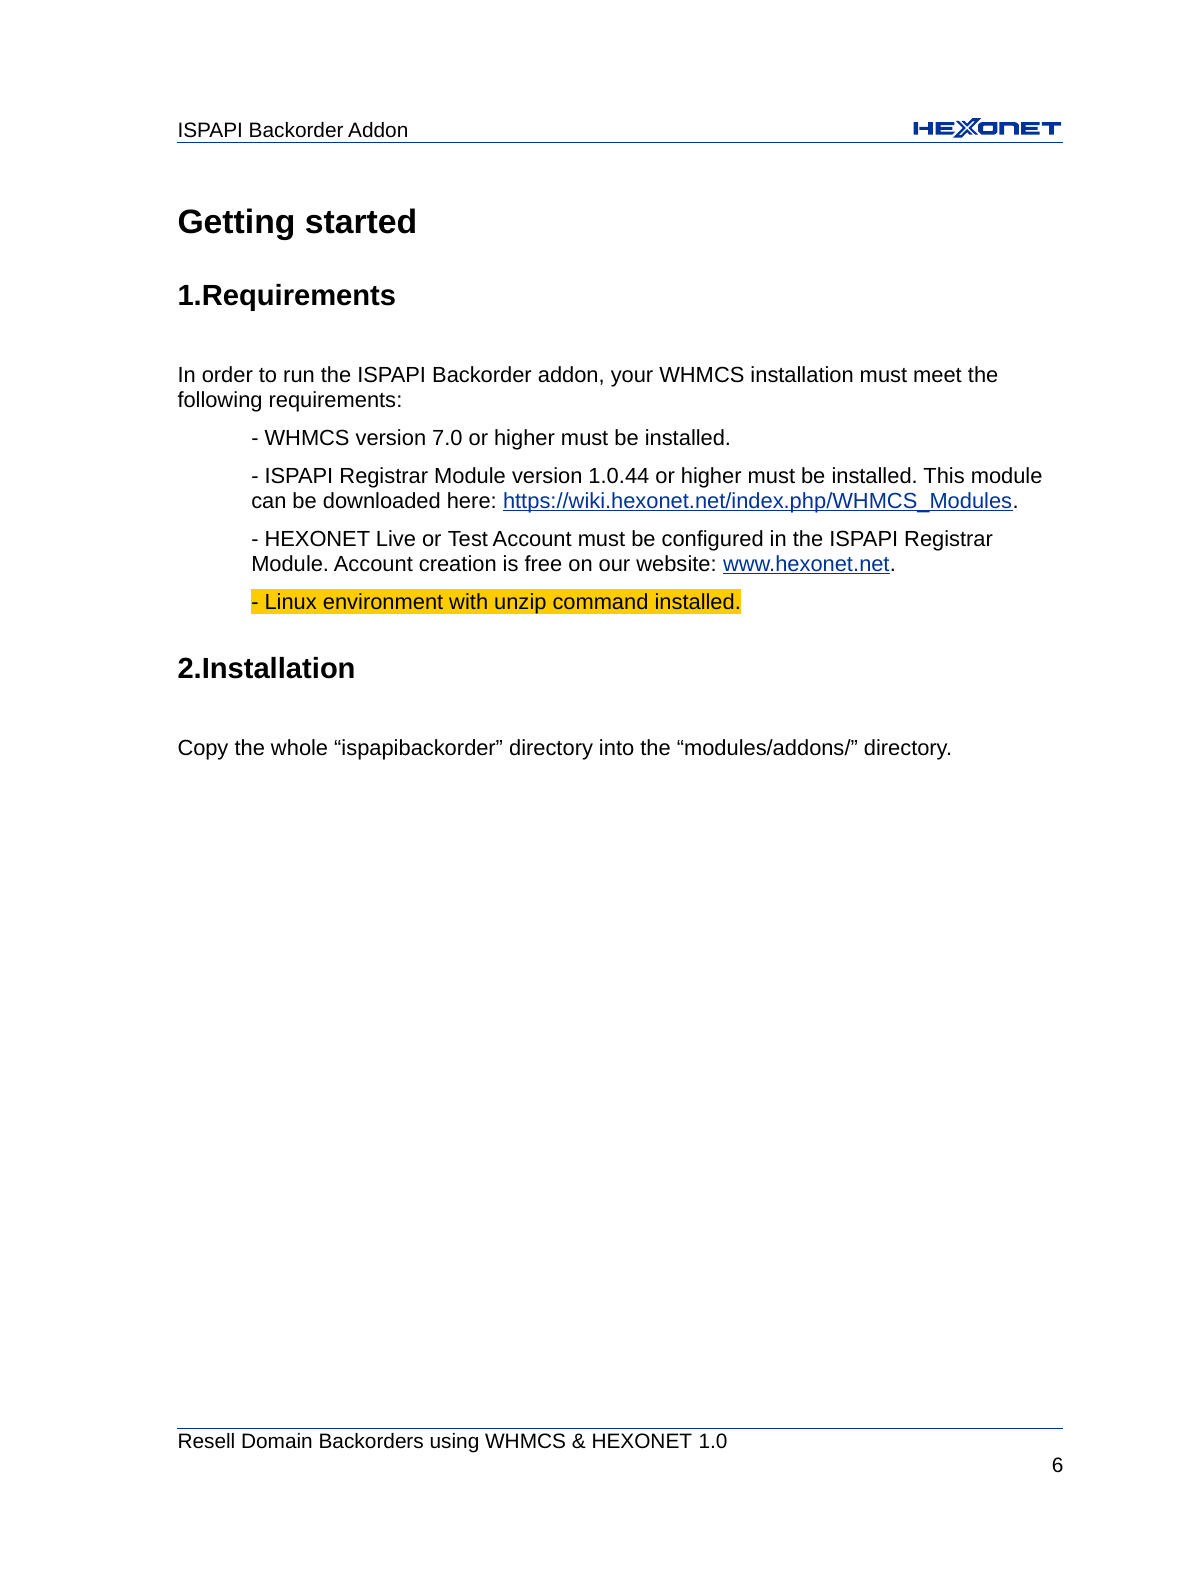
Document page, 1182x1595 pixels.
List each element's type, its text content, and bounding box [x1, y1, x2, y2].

text - WHMCS version 7.0 or higher must be installed. [177, 425, 1063, 450]
subtitle Requirements [177, 278, 1063, 312]
text Copy the whole “ispapibackorder” directory into the “modules/addons/” directory. [177, 735, 1063, 760]
text - HEXONET Live or Test Account must be configured in the ISPAPI Registrar Module. Account creation is free on our website: www.hexonet.net. [251, 526, 1063, 576]
subtitle Installation [177, 651, 1063, 685]
text - Linux environment with unzip command installed. [251, 589, 1063, 614]
text In order to run the ISPAPI Backorder addon, your WHMCS installation must meet the following requirements: [177, 362, 1063, 413]
subtitle Getting started [177, 202, 1063, 241]
text - ISPAPI Registrar Module version 1.0.44 or higher must be installed. This module can be downloaded here: https://wiki.hexonet.net/index.php/WHMCS_Modules. [251, 463, 1063, 513]
